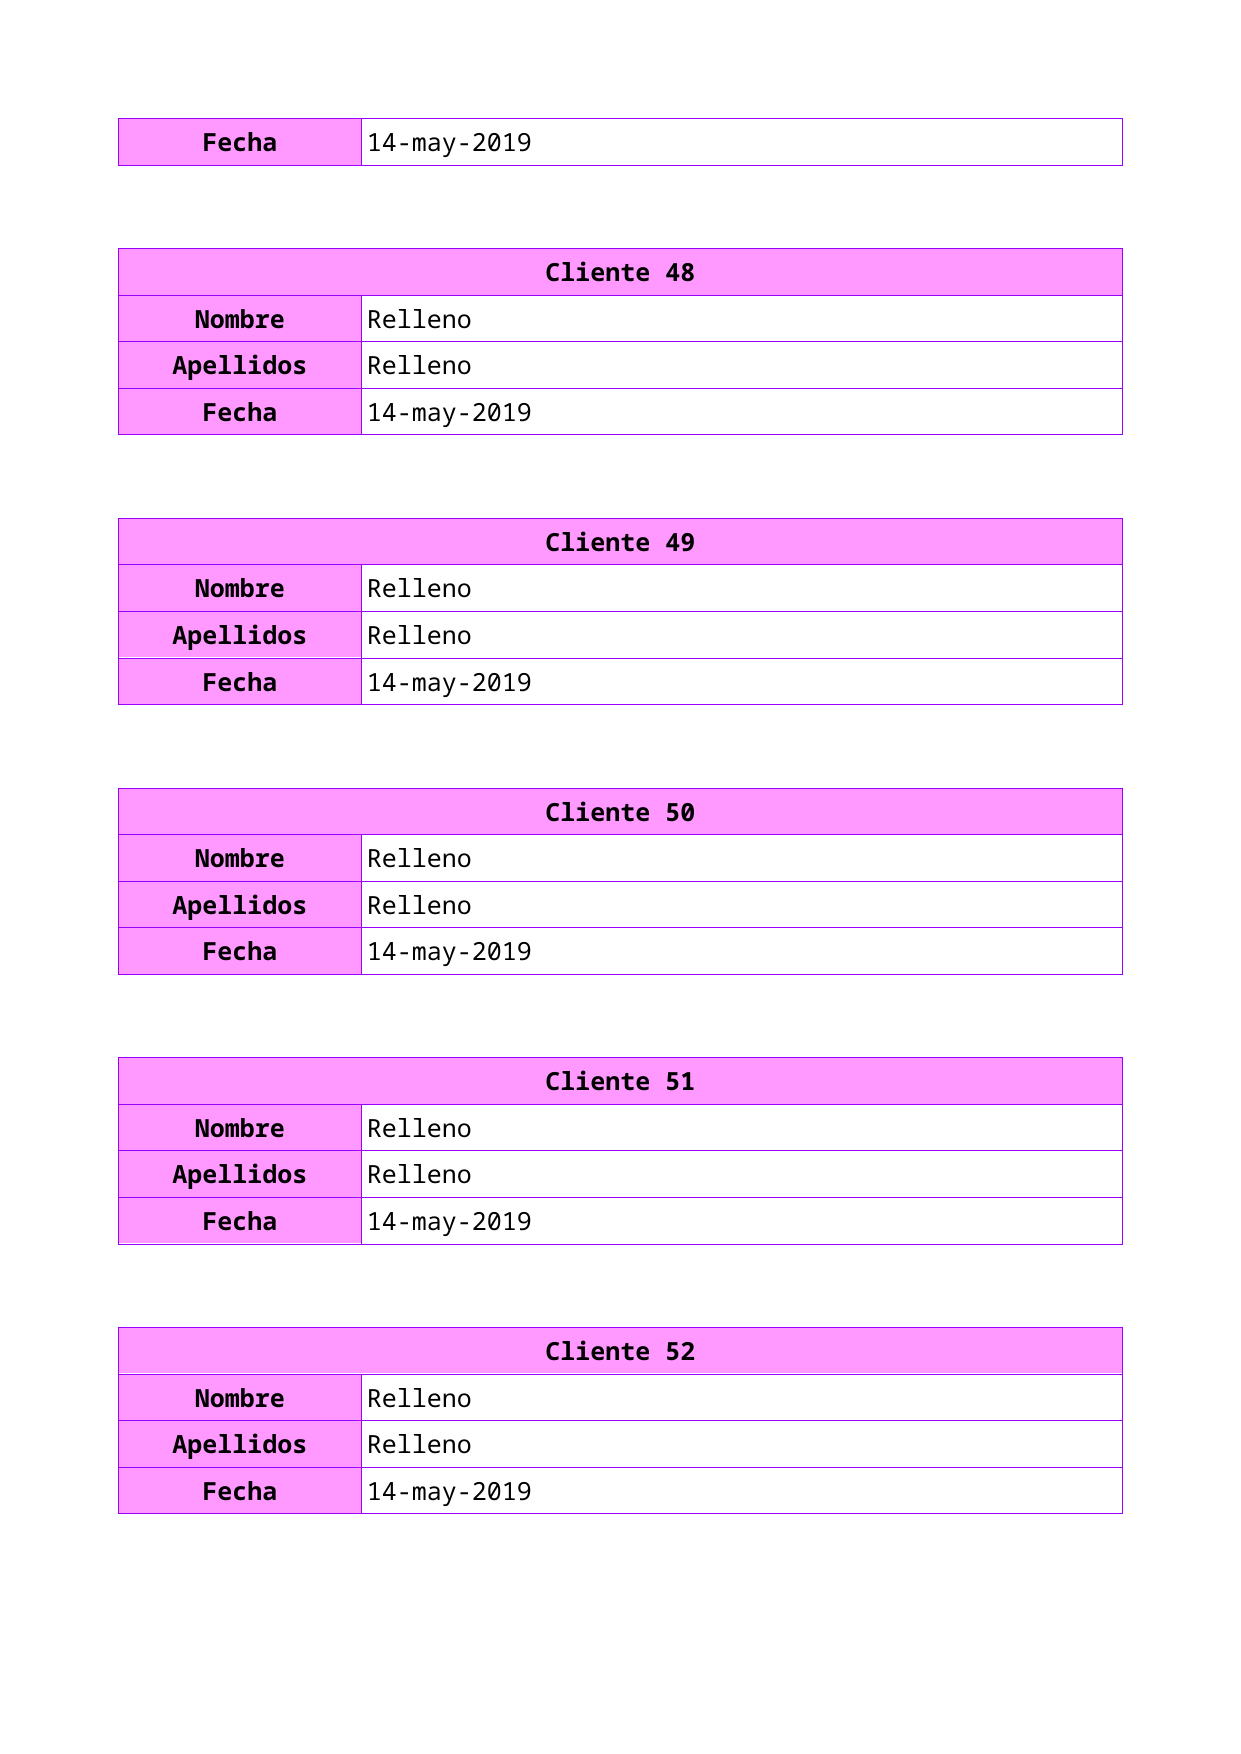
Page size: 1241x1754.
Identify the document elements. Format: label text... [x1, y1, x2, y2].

table_cell 14-may-2019 [362, 389, 1122, 434]
table_cell Relleno [362, 882, 1122, 927]
table_cell 14-may-2019 [362, 659, 1122, 704]
table_header Cliente 50 [119, 789, 1122, 834]
table_cell Relleno [362, 1105, 1122, 1150]
table_cell Apellidos [119, 342, 361, 388]
table_cell Relleno [362, 565, 1122, 611]
table_cell 14-may-2019 [362, 1198, 1122, 1243]
table_cell Relleno [362, 342, 1122, 388]
table_cell Apellidos [119, 1151, 361, 1197]
table_cell 14-may-2019 [362, 119, 1122, 165]
table_cell Apellidos [119, 882, 361, 927]
table_cell 14-may-2019 [362, 928, 1122, 974]
table_cell Nombre [119, 565, 361, 611]
table_cell Apellidos [119, 612, 361, 657]
table_header Cliente 52 [119, 1328, 1122, 1373]
table_header Cliente 51 [119, 1058, 1122, 1104]
table_cell Fecha [119, 659, 361, 704]
table_cell Nombre [119, 296, 361, 341]
table_cell Relleno [362, 1375, 1122, 1420]
table_cell Nombre [119, 1375, 361, 1420]
table_cell Relleno [362, 1151, 1122, 1197]
table_cell Relleno [362, 1421, 1122, 1467]
table_cell Fecha [119, 1198, 361, 1243]
table_header Cliente 48 [119, 249, 1122, 295]
table_cell Fecha [119, 928, 361, 974]
table_cell Apellidos [119, 1421, 361, 1467]
table_cell Fecha [119, 1468, 361, 1513]
table_cell Relleno [362, 835, 1122, 881]
table_cell Fecha [119, 389, 361, 434]
table_cell Fecha [119, 119, 361, 165]
table_cell 14-may-2019 [362, 1468, 1122, 1513]
table_cell Nombre [119, 835, 361, 881]
table_cell Nombre [119, 1105, 361, 1150]
table_cell Relleno [362, 612, 1122, 657]
table_cell Relleno [362, 296, 1122, 341]
table_header Cliente 49 [119, 519, 1122, 564]
